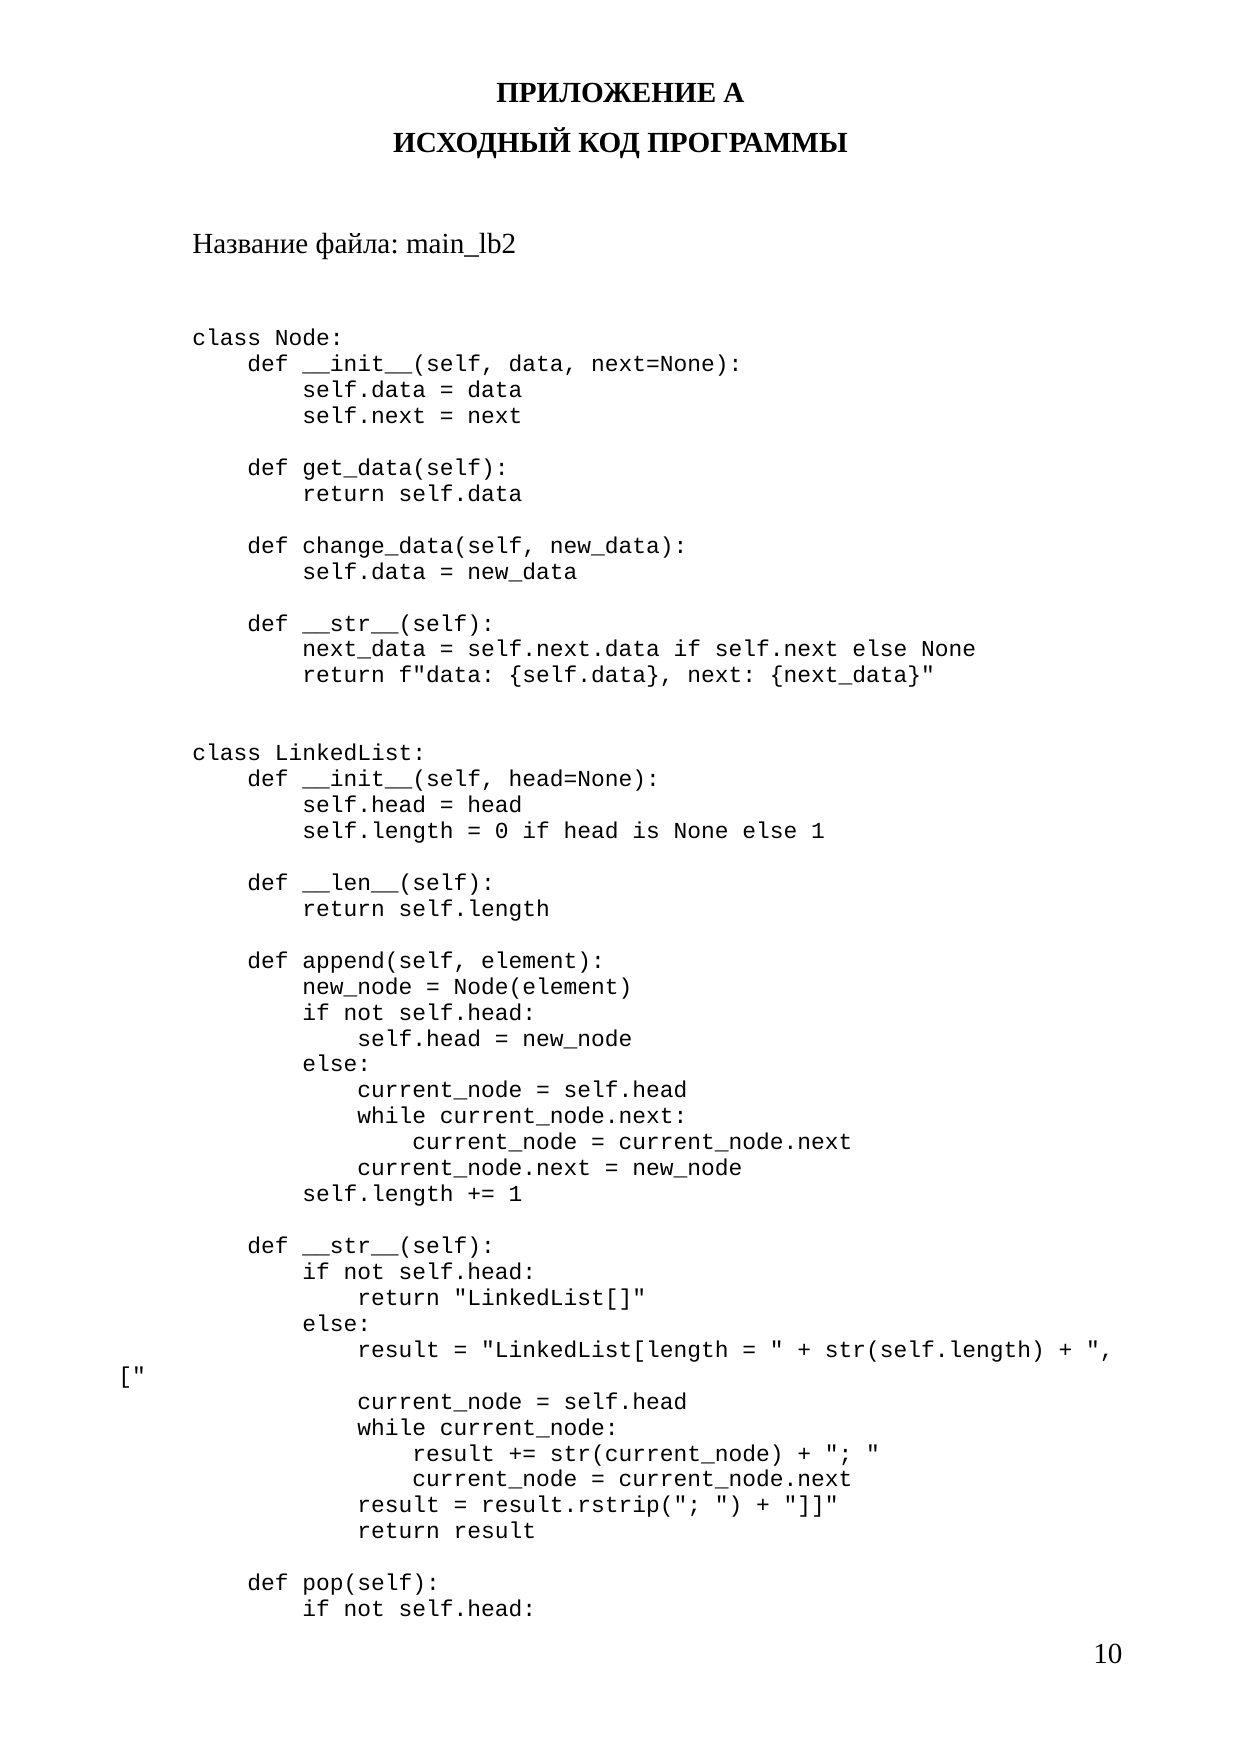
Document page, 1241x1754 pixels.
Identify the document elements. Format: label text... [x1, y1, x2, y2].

text def __init__(self, head=None): [118, 767, 1122, 793]
text while current_node.next: [118, 1105, 1122, 1131]
text else: [118, 1312, 1122, 1338]
text result += str(current_node) + "; " [118, 1442, 1122, 1468]
text def __init__(self, data, next=None): [118, 352, 1122, 378]
text new_node = Node(element) [118, 975, 1122, 1001]
text return self.data [118, 482, 1122, 508]
text result = result.rstrip("; ") + "]]" [118, 1494, 1122, 1520]
text if not self.head: [118, 1597, 1122, 1623]
text while current_node: [118, 1416, 1122, 1442]
text self.head = head [118, 793, 1122, 819]
text return result [118, 1520, 1122, 1546]
text self.head = new_node [118, 1027, 1122, 1053]
text current_node = current_node.next [118, 1468, 1122, 1494]
text next_data = self.next.data if self.next else None [118, 638, 1122, 664]
text current_node.next = new_node [118, 1157, 1122, 1182]
text current_node = current_node.next [118, 1131, 1122, 1157]
text current_node = self.head [118, 1390, 1122, 1416]
text self.data = new_data [118, 560, 1122, 586]
text def __str__(self): [118, 612, 1122, 638]
text self.data = data [118, 378, 1122, 404]
text if not self.head: [118, 1260, 1122, 1286]
text current_node = self.head [118, 1079, 1122, 1105]
text if not self.head: [118, 1001, 1122, 1027]
text Название файла: main_lb2 [118, 226, 1122, 259]
text def __len__(self): [118, 871, 1122, 897]
text self.next = next [118, 404, 1122, 430]
text return self.length [118, 897, 1122, 923]
subtitle Приложение А Исходный код программы [118, 75, 1122, 159]
text def pop(self): [118, 1572, 1122, 1597]
text self.length = 0 if head is None else 1 [118, 819, 1122, 845]
text return f"data: {self.data}, next: {next_data}" [118, 664, 1122, 690]
text class Node: [118, 327, 1122, 352]
text else: [118, 1053, 1122, 1079]
text result = "LinkedList[length = " + str(self.length) + ", [" [118, 1338, 1122, 1390]
text def __str__(self): [118, 1234, 1122, 1260]
text self.length += 1 [118, 1182, 1122, 1208]
text def change_data(self, new_data): [118, 534, 1122, 560]
text return "LinkedList[]" [118, 1286, 1122, 1312]
text class LinkedList: [118, 742, 1122, 767]
text def append(self, element): [118, 949, 1122, 975]
text def get_data(self): [118, 456, 1122, 482]
